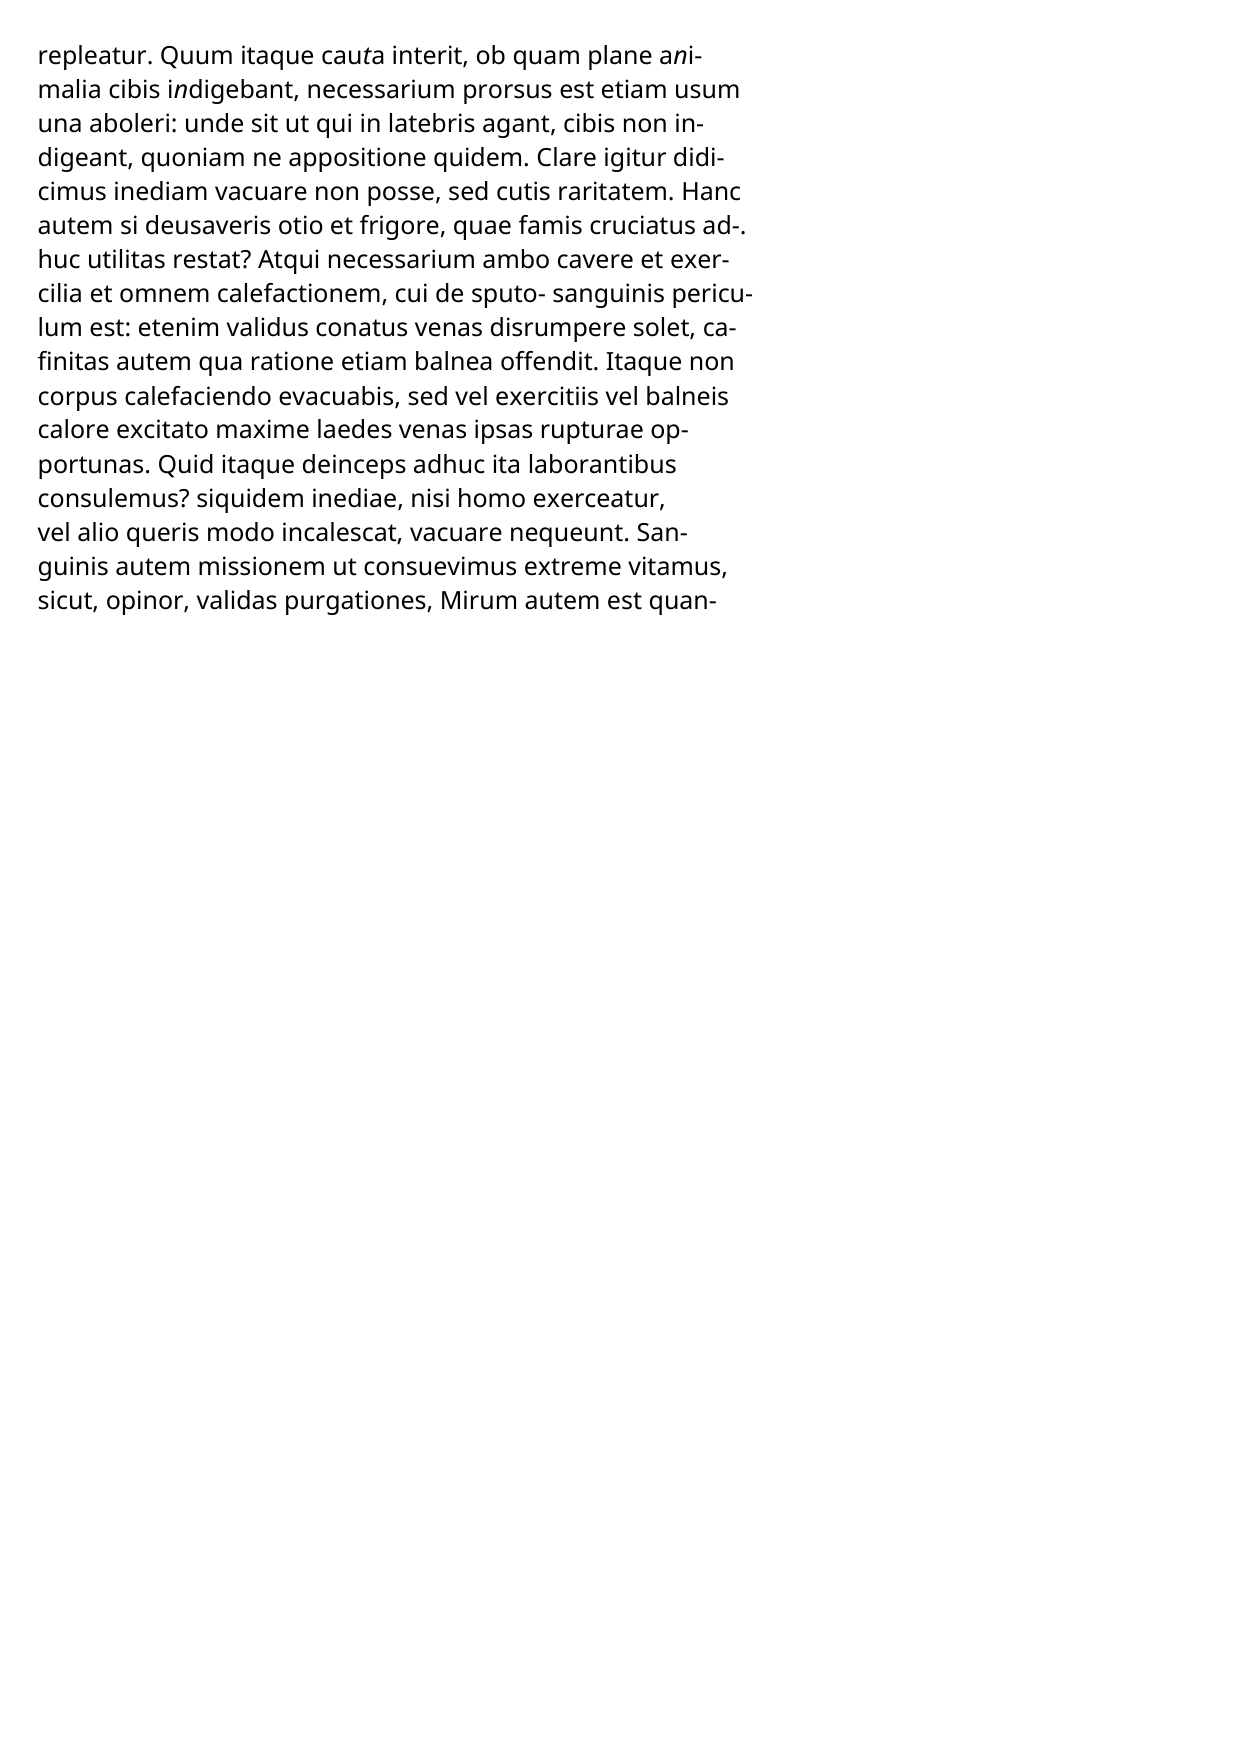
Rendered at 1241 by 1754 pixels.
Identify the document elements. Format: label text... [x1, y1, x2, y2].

text repleatur. Quum itaque cauta interit, ob quam plane ani- malia cibis indigebant, necessarium prorsus est etiam usum una aboleri: unde sit ut qui in latebris agant, cibis non in- digeant, quoniam ne appositione quidem. Clare igitur didi- cimus inediam vacuare non posse, sed cutis raritatem. Hanc autem si deusaveris otio et frigore, quae famis cruciatus ad-. huc utilitas restat? Atqui necessarium ambo cavere et exer- cilia et omnem calefactionem, cui de sputo- sanguinis pericu- lum est: etenim validus conatus venas disrumpere solet, ca- finitas autem qua ratione etiam balnea offendit. Itaque non corpus calefaciendo evacuabis, sed vel exercitiis vel balneis calore excitato maxime laedes venas ipsas rupturae op- portunas. Quid itaque deinceps adhuc ita laborantibus consulemus? siquidem inediae, nisi homo exerceatur, vel alio queris modo incalescat, vacuare nequeunt. San- guinis autem missionem ut consuevimus extreme vitamus, sicut, opinor, validas purgationes, Mirum autem est quan- [37, 37, 1203, 617]
